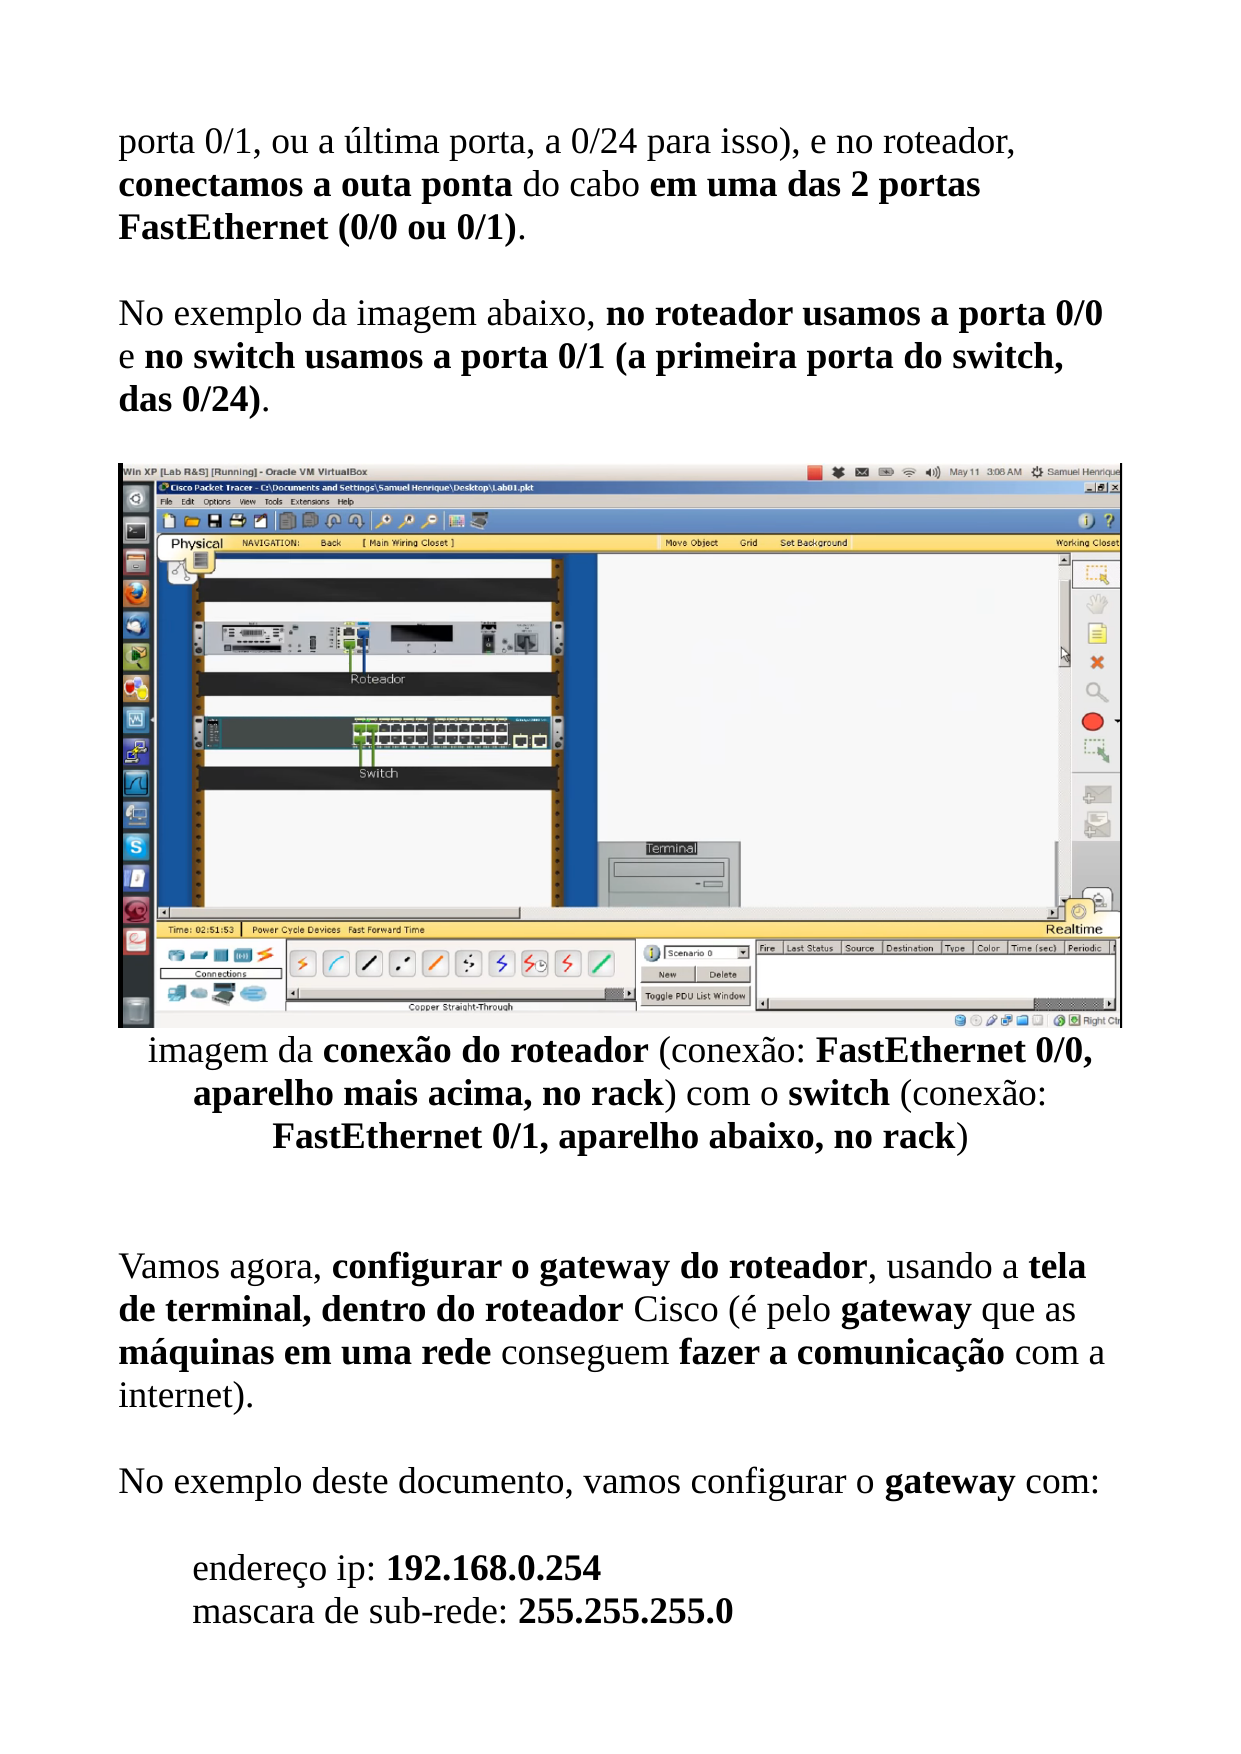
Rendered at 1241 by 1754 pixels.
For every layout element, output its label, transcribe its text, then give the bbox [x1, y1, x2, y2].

picture [118, 463, 1123, 1028]
text imagem da conexão do roteador (conexão: FastEthernet 0/0, aparelho mais acima, no rack) com o switch (conexão: FastEthernet 0/1, aparelho abaixo, no rack) [118, 1028, 1122, 1157]
text No exemplo da imagem abaixo, no roteador usamos a porta 0/0 e no switch usamos a porta 0/1 (a primeira porta do switch, das 0/24). [118, 291, 1122, 420]
text Vamos agora, configurar o gateway do roteador, usando a tela de terminal, dentro do roteador Cisco (é pelo gateway que as máquinas em uma rede conseguem fazer a comunicação com a internet). [118, 1243, 1122, 1416]
text mascara de sub-rede: 255.255.255.0 [118, 1588, 1122, 1631]
text No exemplo deste documento, vamos configurar o gateway com: [118, 1459, 1122, 1502]
text endereço ip: 192.168.0.254 [118, 1545, 1122, 1588]
text porta 0/1, ou a última porta, a 0/24 para isso), e no roteador, conectamos a outa ponta do cabo em uma das 2 portas FastEthernet (0/0 ou 0/1). [118, 118, 1122, 247]
